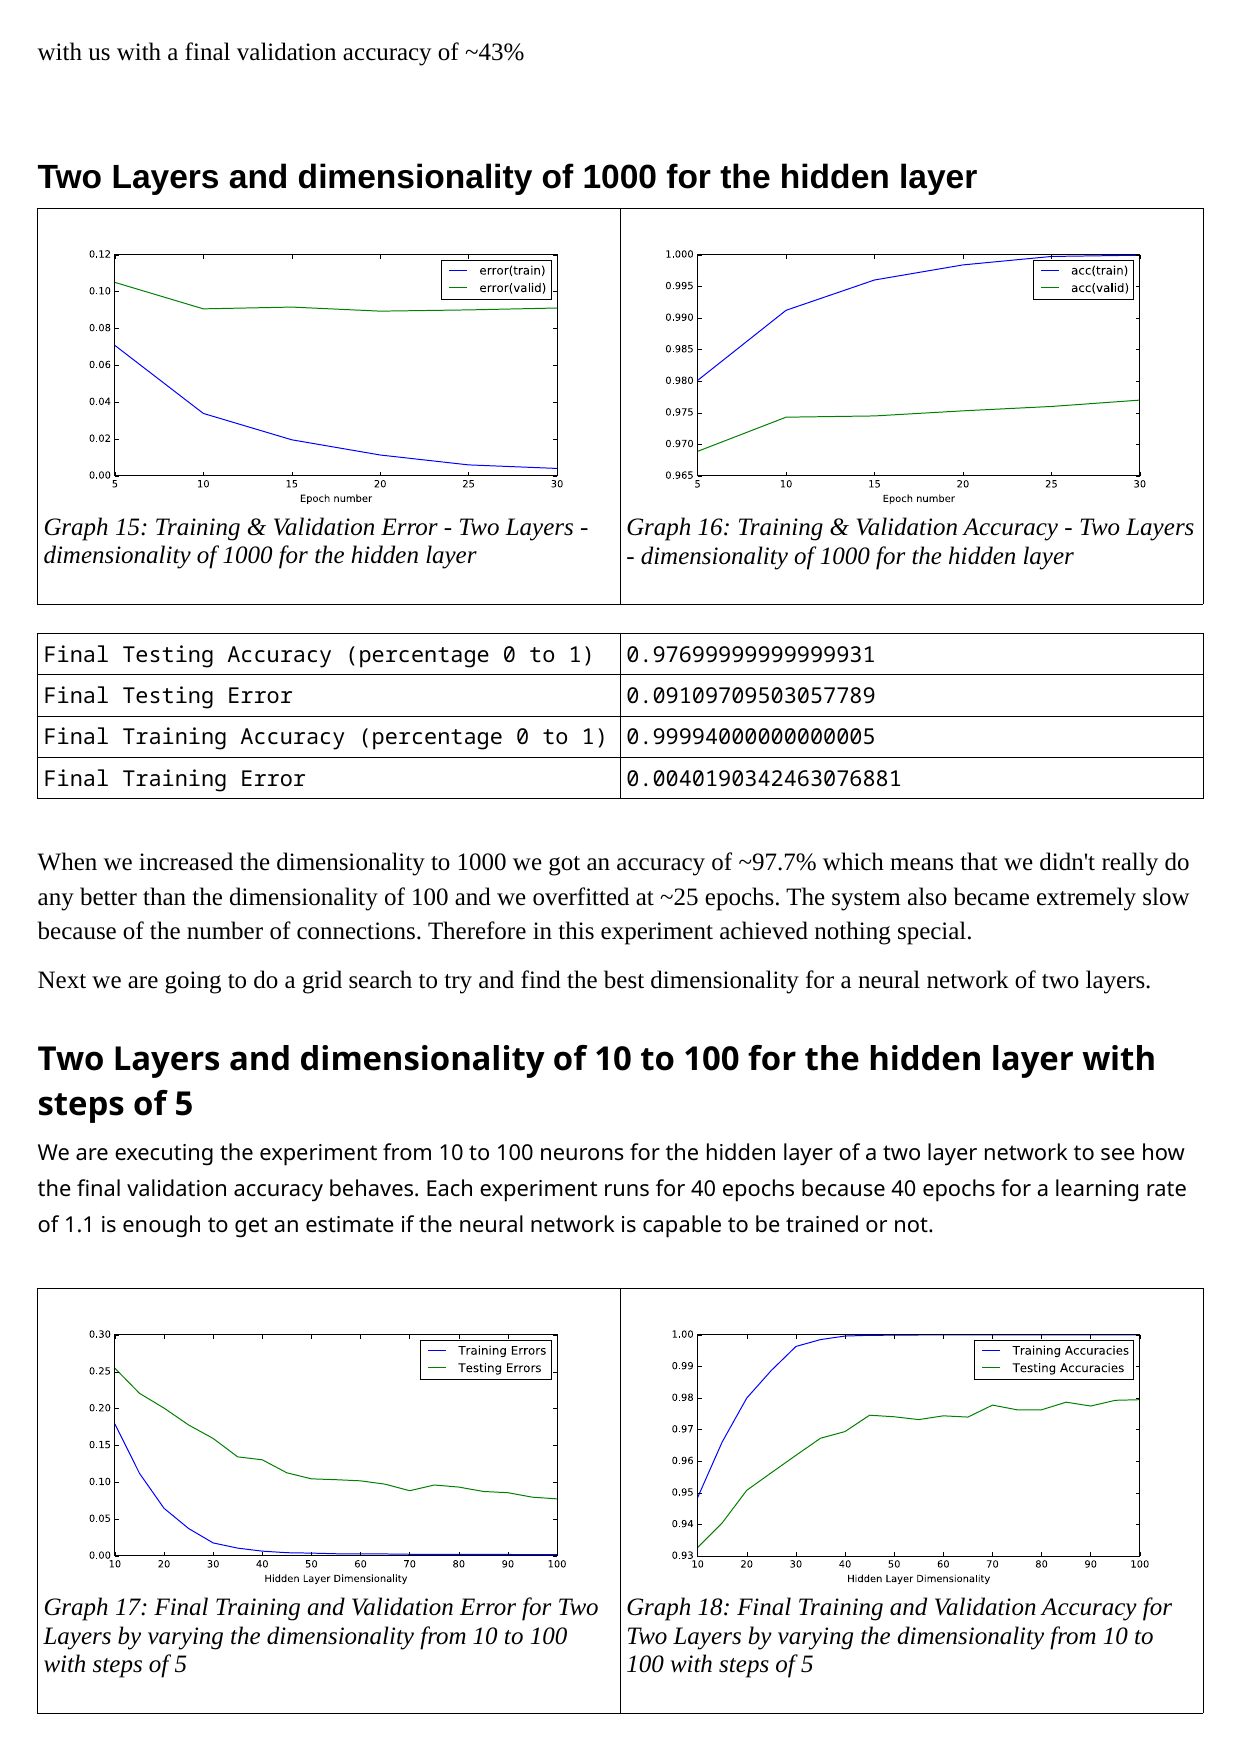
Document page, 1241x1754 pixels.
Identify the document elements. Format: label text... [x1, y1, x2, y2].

table_header [38, 1289, 620, 1713]
text with us with a final validation accuracy of ~43% [37, 37, 1203, 66]
table_header [621, 209, 1203, 604]
table_cell 0.0040190342463076881 [621, 758, 1203, 798]
table_header 0.97699999999999931 [621, 634, 1203, 674]
text We are executing the experiment from 10 to 100 neurons for the hidden layer of a two layer network to see how the final validation accuracy behaves. Each experiment runs for 40 epochs because 40 epochs for a learning rate of 1.1 is enough to get an estimate if the neural network is capable to be trained or not. [37, 1137, 1203, 1238]
text Next we are going to do a grid search to try and find the best dimensionality for a neural network of two layers. [37, 965, 1203, 994]
text When we increased the dimensionality to 1000 we got an accuracy of ~97.7% which means that we didn't really do any better than the dimensionality of 100 and we overfitted at ~25 epochs. The system also became extremely slow because of the number of connections. Therefore in this experiment achieved nothing special. [37, 847, 1203, 945]
table_header Final Testing Accuracy (percentage 0 to 1) [38, 634, 620, 674]
table_cell 0.09109709503057789 [621, 675, 1203, 716]
table_header [38, 209, 620, 604]
table_cell Final Training Error [38, 758, 620, 798]
table_cell 0.99994000000000005 [621, 717, 1203, 757]
table_cell Final Testing Error [38, 675, 620, 716]
subtitle Two Layers and dimensionality of 1000 for the hidden layer [37, 156, 1203, 195]
table_header [621, 1289, 1203, 1713]
table_cell Final Training Accuracy (percentage 0 to 1) [38, 717, 620, 757]
subtitle Two Layers and dimensionality of 10 to 100 for the hidden layer with steps of 5 [37, 1035, 1203, 1125]
